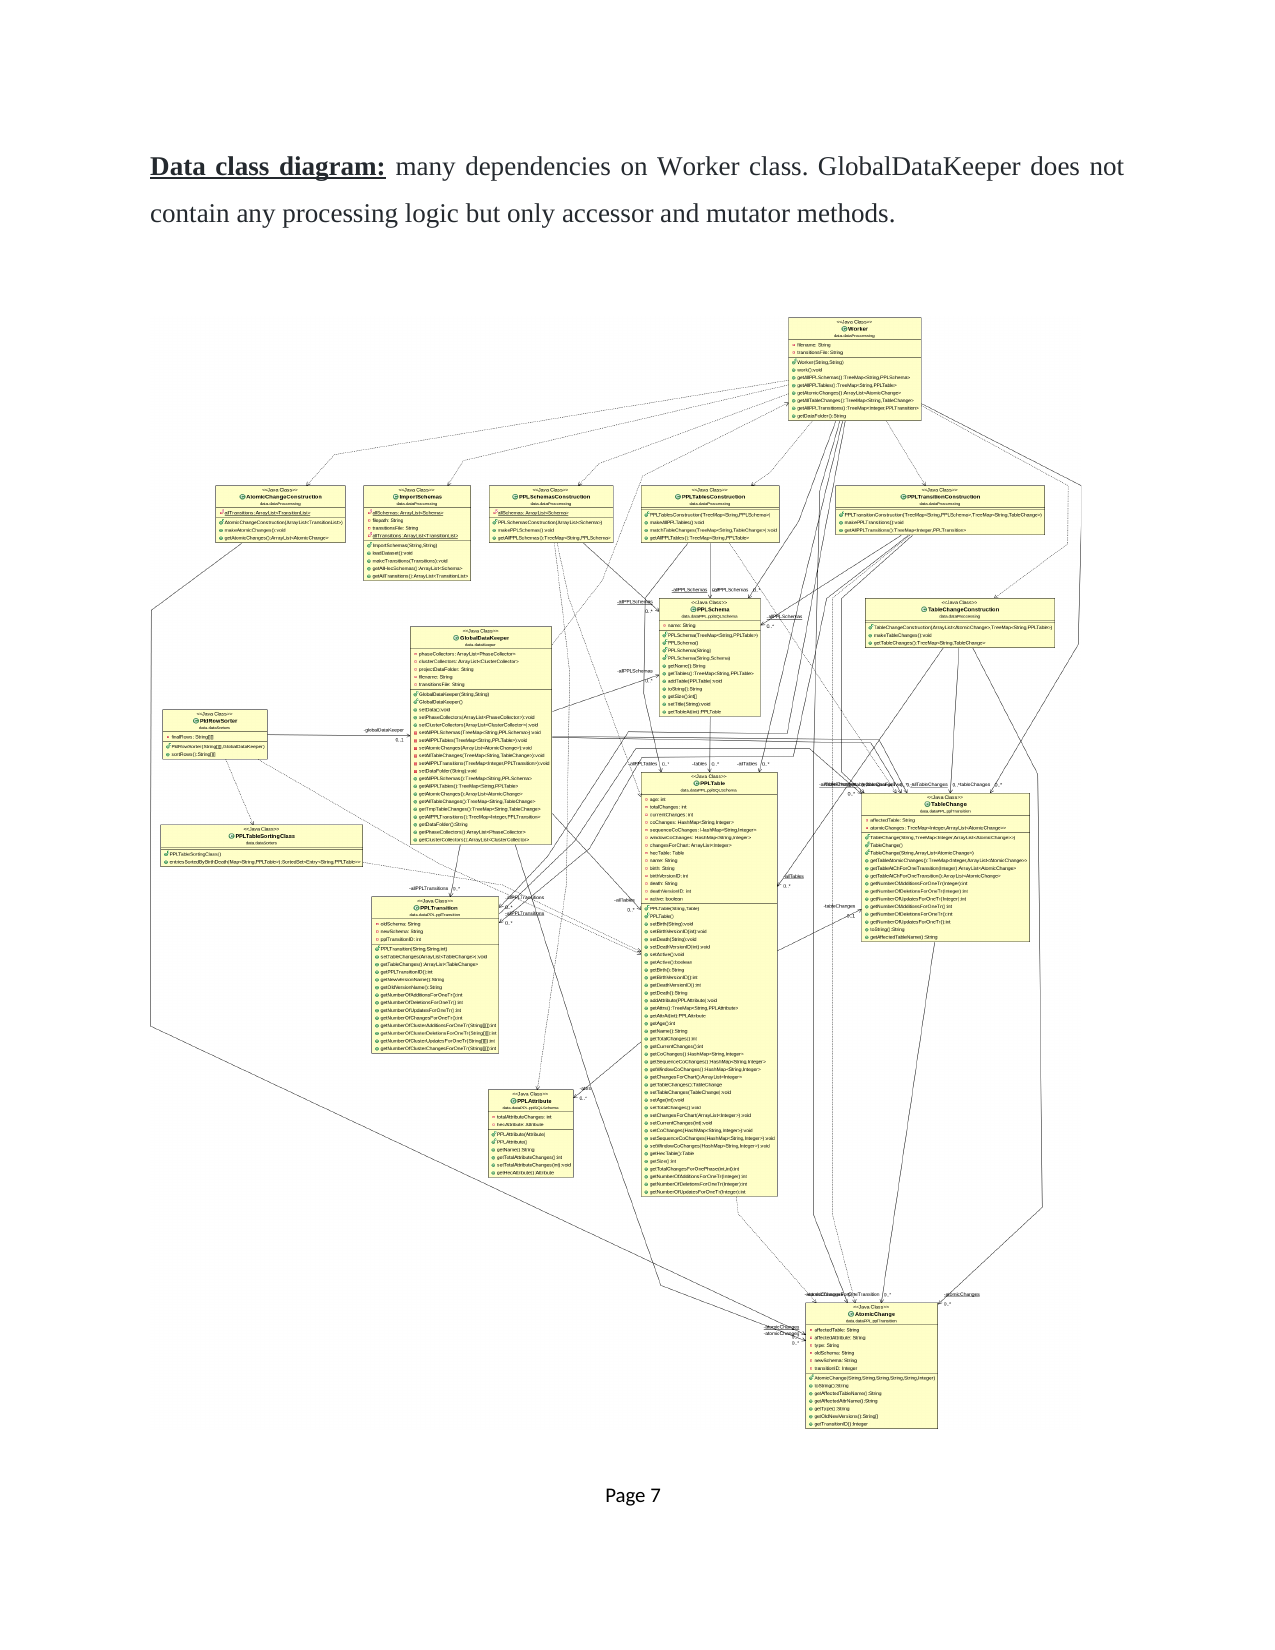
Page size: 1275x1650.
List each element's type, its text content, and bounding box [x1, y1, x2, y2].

picture [150, 316, 1082, 1430]
text Data class diagram: many dependencies on Worker class. GlobalDataKeeper does not contain any processing logic but only accessor and mutator methods. [150, 150, 1125, 228]
